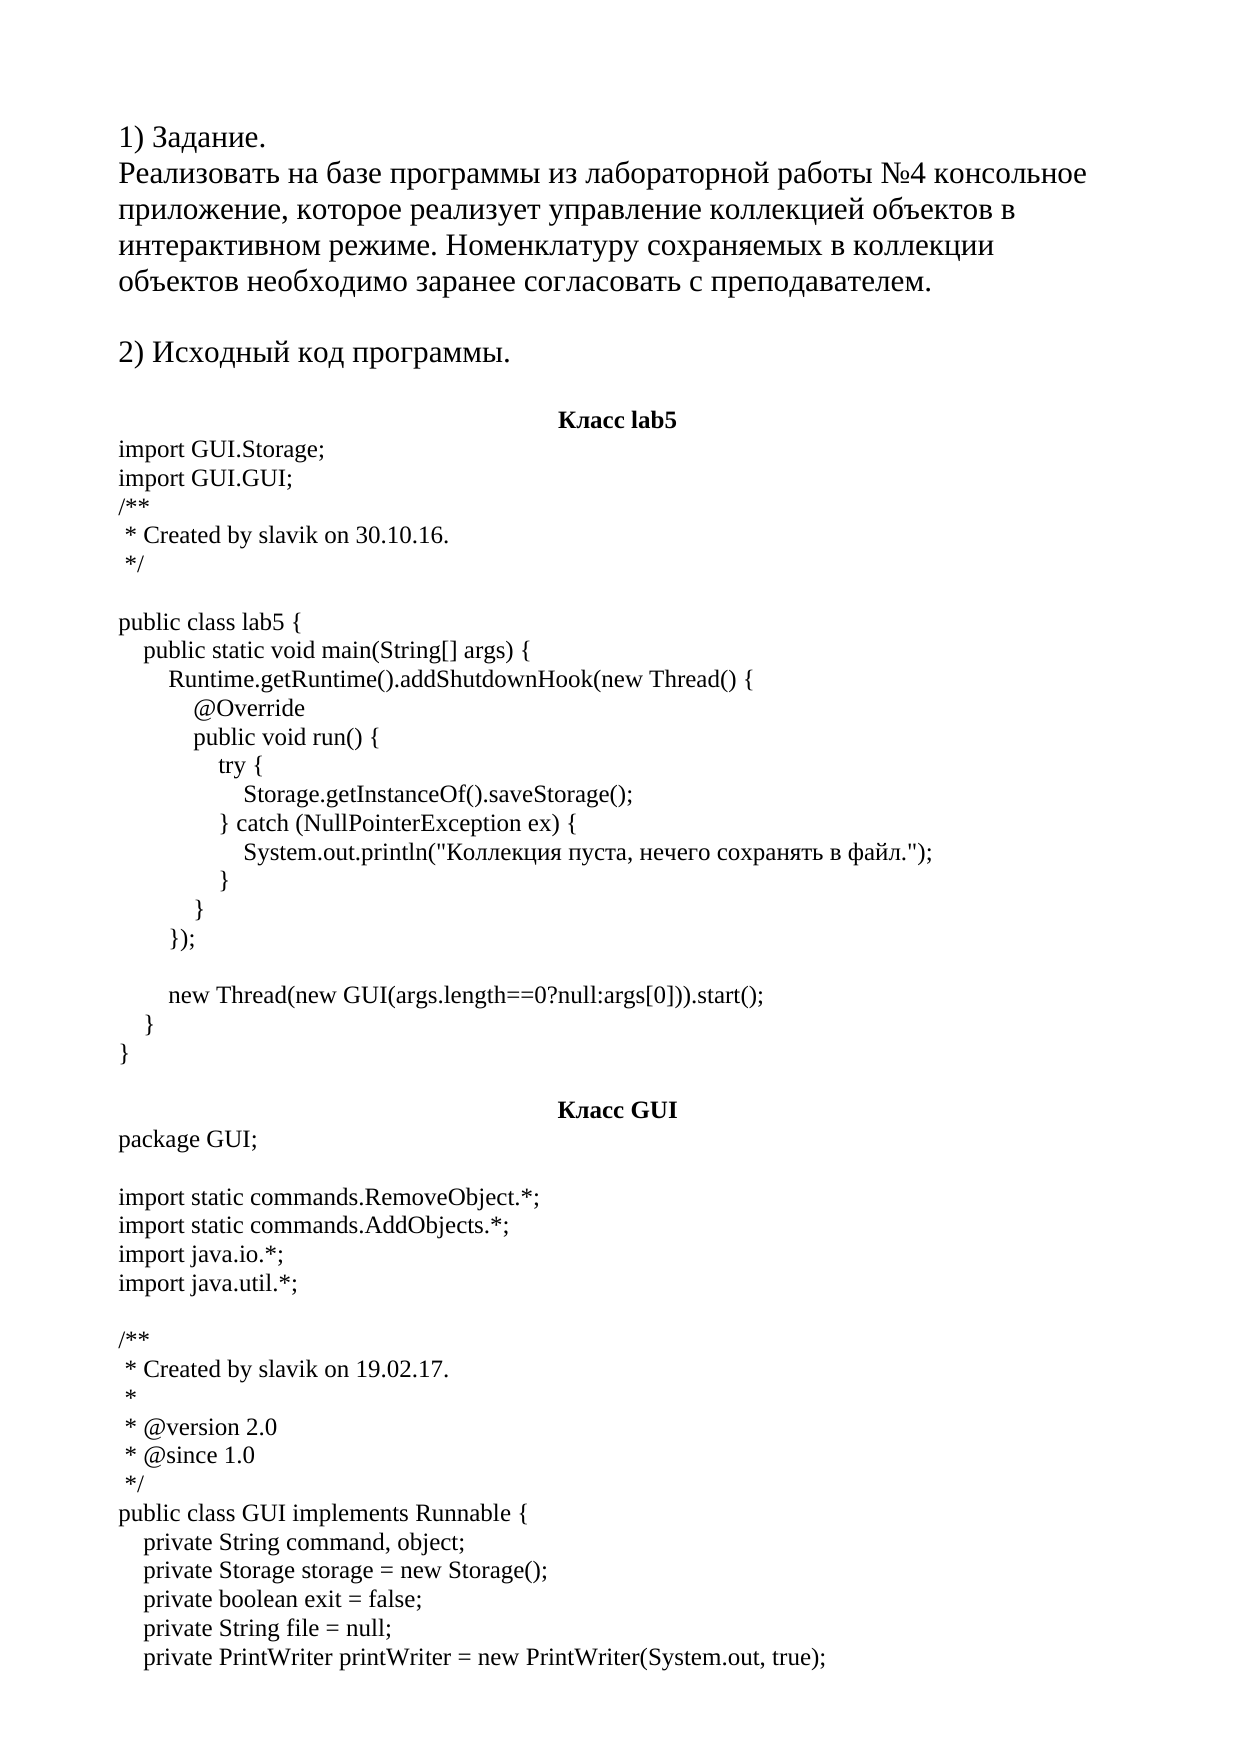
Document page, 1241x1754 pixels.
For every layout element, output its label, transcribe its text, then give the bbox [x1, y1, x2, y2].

text * [118, 1383, 1117, 1412]
text private Storage storage = new Storage(); [118, 1556, 1117, 1584]
text System.out.println("Коллекция пуста, нечего сохранять в файл."); [118, 837, 1117, 866]
text Класс lab5 [118, 406, 1117, 434]
text }); [118, 923, 1117, 952]
text private PrintWriter printWriter = new PrintWriter(System.out, true); [118, 1642, 1117, 1671]
text try { [118, 751, 1117, 779]
text Реализовать на базе программы из лабораторной работы №4 консольное приложение, которое реализует управление коллекцией объектов в интерактивном режиме. Номенклатуру сохраняемых в коллекции объектов необходимо заранее согласовать с преподавателем. [118, 154, 1117, 298]
text /** [118, 1326, 1117, 1354]
text } catch (NullPointerException ex) { [118, 808, 1117, 837]
text */ [118, 1469, 1117, 1498]
text private String command, object; [118, 1527, 1117, 1556]
text } [118, 866, 1117, 894]
text 1) Задание. [118, 118, 1117, 154]
text * @version 2.0 [118, 1412, 1117, 1441]
text Storage.getInstanceOf().saveStorage(); [118, 779, 1117, 808]
text 2) Исходный код программы. [118, 334, 1117, 370]
text package GUI; [118, 1124, 1117, 1153]
text private boolean exit = false; [118, 1584, 1117, 1613]
text * @since 1.0 [118, 1441, 1117, 1469]
text /** [118, 492, 1117, 521]
text private String file = null; [118, 1613, 1117, 1642]
text new Thread(new GUI(args.length==0?null:args[0])).start(); [118, 981, 1117, 1009]
text */ [118, 549, 1117, 578]
text import static commands.RemoveObject.*; [118, 1182, 1117, 1211]
text import GUI.Storage; [118, 434, 1117, 463]
text * Created by slavik on 30.10.16. [118, 521, 1117, 549]
text import java.io.*; [118, 1239, 1117, 1268]
text public void run() { [118, 722, 1117, 751]
text public class GUI implements Runnable { [118, 1498, 1117, 1527]
text } [118, 894, 1117, 923]
text import GUI.GUI; [118, 463, 1117, 492]
text Класс GUI [118, 1096, 1117, 1124]
text * Created by slavik on 19.02.17. [118, 1354, 1117, 1383]
text Runtime.getRuntime().addShutdownHook(new Thread() { [118, 664, 1117, 693]
text import java.util.*; [118, 1268, 1117, 1297]
text public class lab5 { [118, 607, 1117, 636]
text public static void main(String[] args) { [118, 636, 1117, 664]
text } [118, 1038, 1117, 1067]
text @Override [118, 693, 1117, 722]
text } [118, 1009, 1117, 1038]
text import static commands.AddObjects.*; [118, 1211, 1117, 1239]
